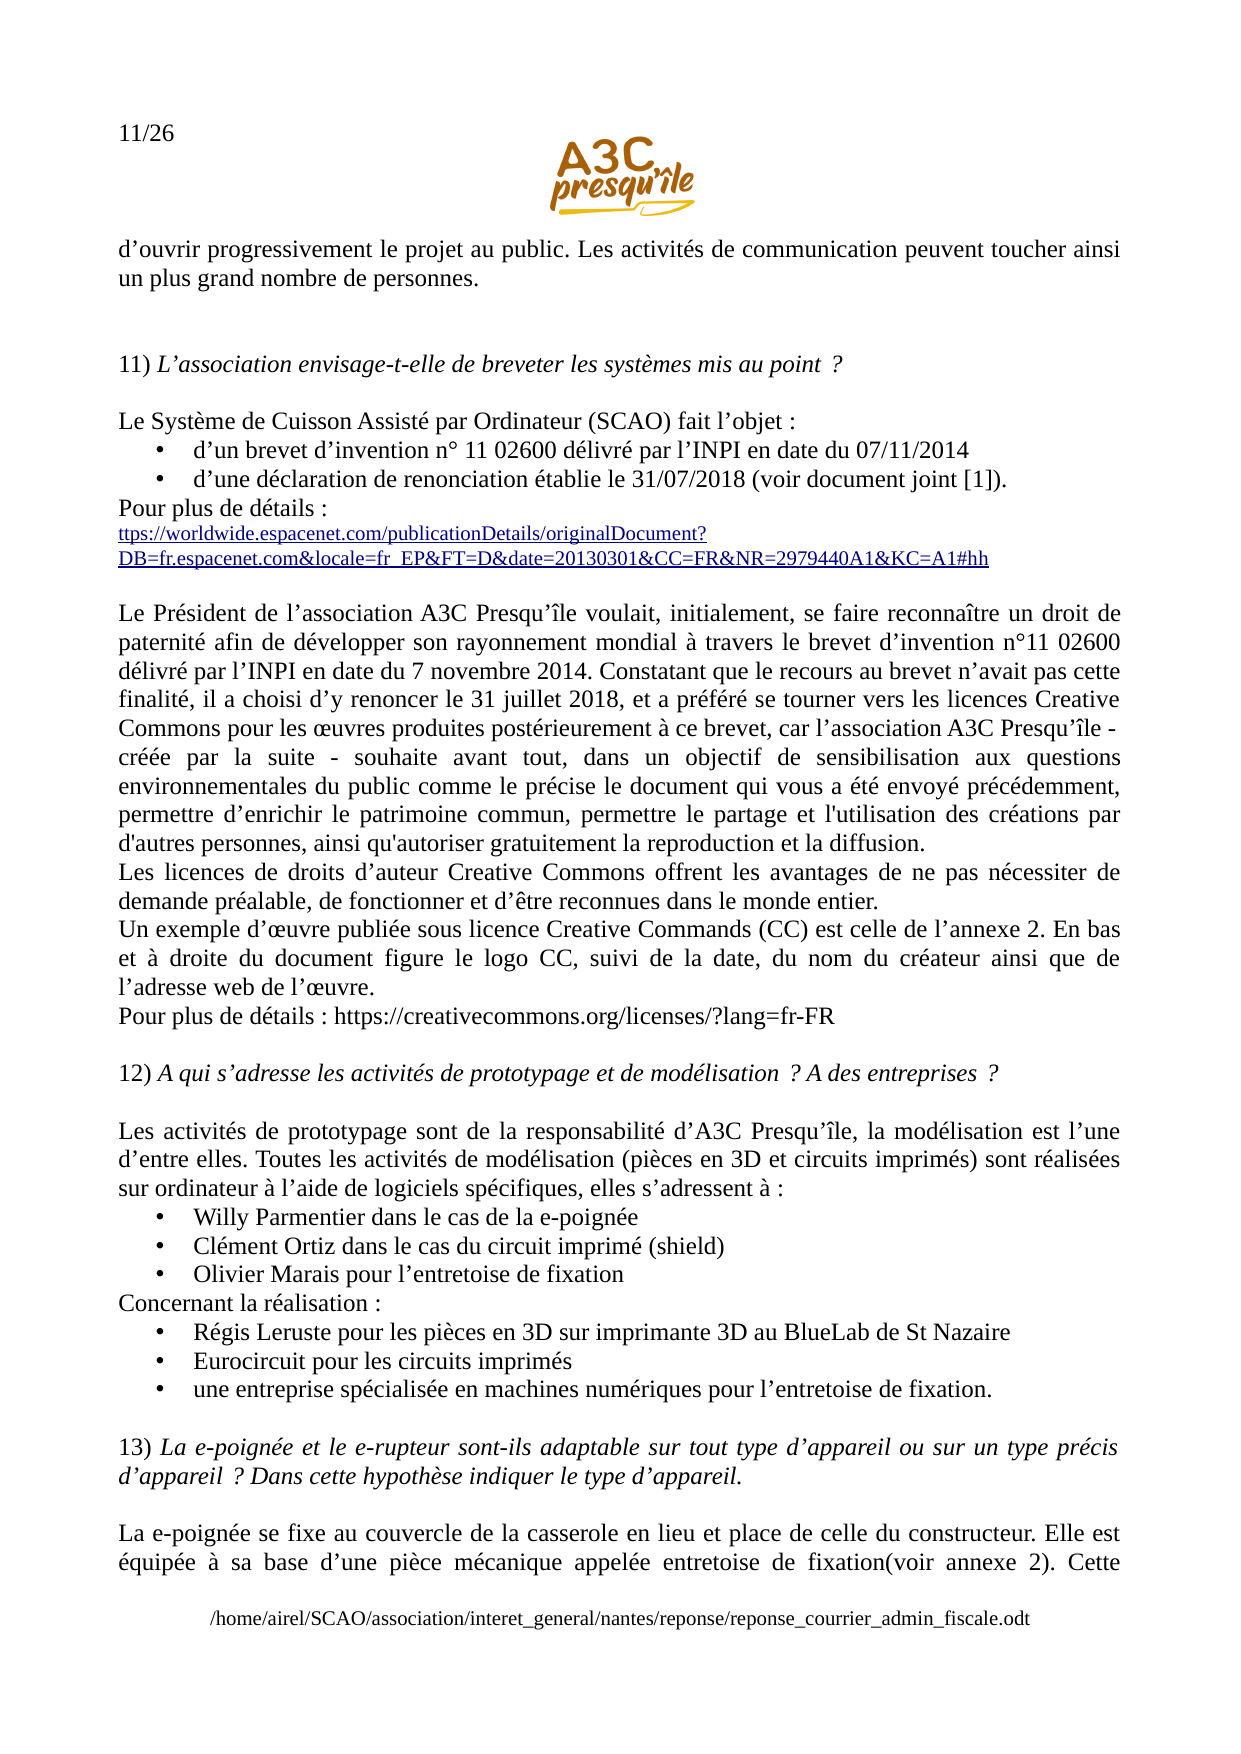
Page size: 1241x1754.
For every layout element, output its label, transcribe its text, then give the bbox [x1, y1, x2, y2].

text Les activités de prototypage sont de la responsabilité d’A3C Presqu’île, la modélisation est l’une d’entre elles. Toutes les activités de modélisation (pièces en 3D et circuits imprimés) sont réalisées sur ordinateur à l’aide de logiciels spécifiques, elles s’adressent à : [118, 1116, 1122, 1202]
text Concernant la réalisation : [118, 1288, 1122, 1317]
text Pour plus de détails : https://creativecommons.org/licenses/?lang=fr-FR [118, 1001, 1122, 1029]
text Pour plus de détails : [118, 493, 1122, 521]
text 11) L’association envisage-t-elle de breveter les systèmes mis au point ? [118, 349, 1122, 378]
text Le Président de l’association A3C Presqu’île voulait, initialement, se faire reconnaître un droit de paternité afin de développer son rayonnement mondial à travers le brevet d’invention n°11 02600 délivré par l’INPI en date du 7 novembre 2014. Constatant que le recours au brevet n’avait pas cette finalité, il a choisi d’y renoncer le 31 juillet 2018, et a préféré se tourner vers les licences Creative Commons pour les œuvres produites postérieurement à ce brevet, car l’association A3C Presqu’île - [118, 598, 1122, 742]
text La e-poignée se fixe au couvercle de la casserole en lieu et place de celle du constructeur. Elle est équipée à sa base d’une pièce mécanique appelée entretoise de fixation(voir annexe 2). Cette [118, 1518, 1122, 1576]
text ttps://worldwide.espacenet.com/publicationDetails/originalDocument?DB=fr.espacenet.com&locale=fr_EP&FT=D&date=20130301&CC=FR&NR=2979440A1&KC=A1#hh [118, 521, 1122, 569]
list Olivier Marais pour l’entretoise de fixation [156, 1259, 1122, 1288]
text 13) La e-poignée et le e-rupteur sont-ils adaptable sur tout type d’appareil ou sur un type précis d’appareil ? Dans cette hypothèse indiquer le type d’appareil. [118, 1432, 1122, 1489]
list Clément Ortiz dans le cas du circuit imprimé (shield) [156, 1231, 1122, 1259]
text 12) A qui s’adresse les activités de prototypage et de modélisation ? A des entreprises ? [118, 1058, 1122, 1087]
picture [531, 118, 709, 227]
list Régis Leruste pour les pièces en 3D sur imprimante 3D au BlueLab de St Nazaire [156, 1317, 1122, 1346]
text d’ouvrir progressivement le projet au public. Les activités de communication peuvent toucher ainsi un plus grand nombre de personnes. [118, 234, 1122, 291]
list d’une déclaration de renonciation établie le 31/07/2018 (voir document joint [1]). [156, 464, 1122, 493]
text Les licences de droits d’auteur Creative Commons offrent les avantages de ne pas nécessiter de demande préalable, de fonctionner et d’être reconnues dans le monde entier. [118, 857, 1122, 914]
text Le Système de Cuisson Assisté par Ordinateur (SCAO) fait l’objet : [118, 406, 1122, 435]
text Un exemple d’œuvre publiée sous licence Creative Commands (CC) est celle de l’annexe 2. En bas et à droite du document figure le logo CC, suivi de la date, du nom du créateur ainsi que de l’adresse web de l’œuvre. [118, 914, 1122, 1001]
list d’un brevet d’invention n° 11 02600 délivré par l’INPI en date du 07/11/2014 [156, 435, 1122, 464]
list Eurocircuit pour les circuits imprimés [156, 1346, 1122, 1374]
list une entreprise spécialisée en machines numériques pour l’entretoise de fixation. [156, 1374, 1122, 1403]
text créée par la suite - souhaite avant tout, dans un objectif de sensibilisation aux questions environnementales du public comme le précise le document qui vous a été envoyé précédemment, permettre d’enrichir le patrimoine commun, permettre le partage et l'utilisation des créations par d'autres personnes, ainsi qu'autoriser gratuitement la reproduction et la diffusion. [118, 742, 1122, 857]
list Willy Parmentier dans le cas de la e-poignée [156, 1202, 1122, 1231]
